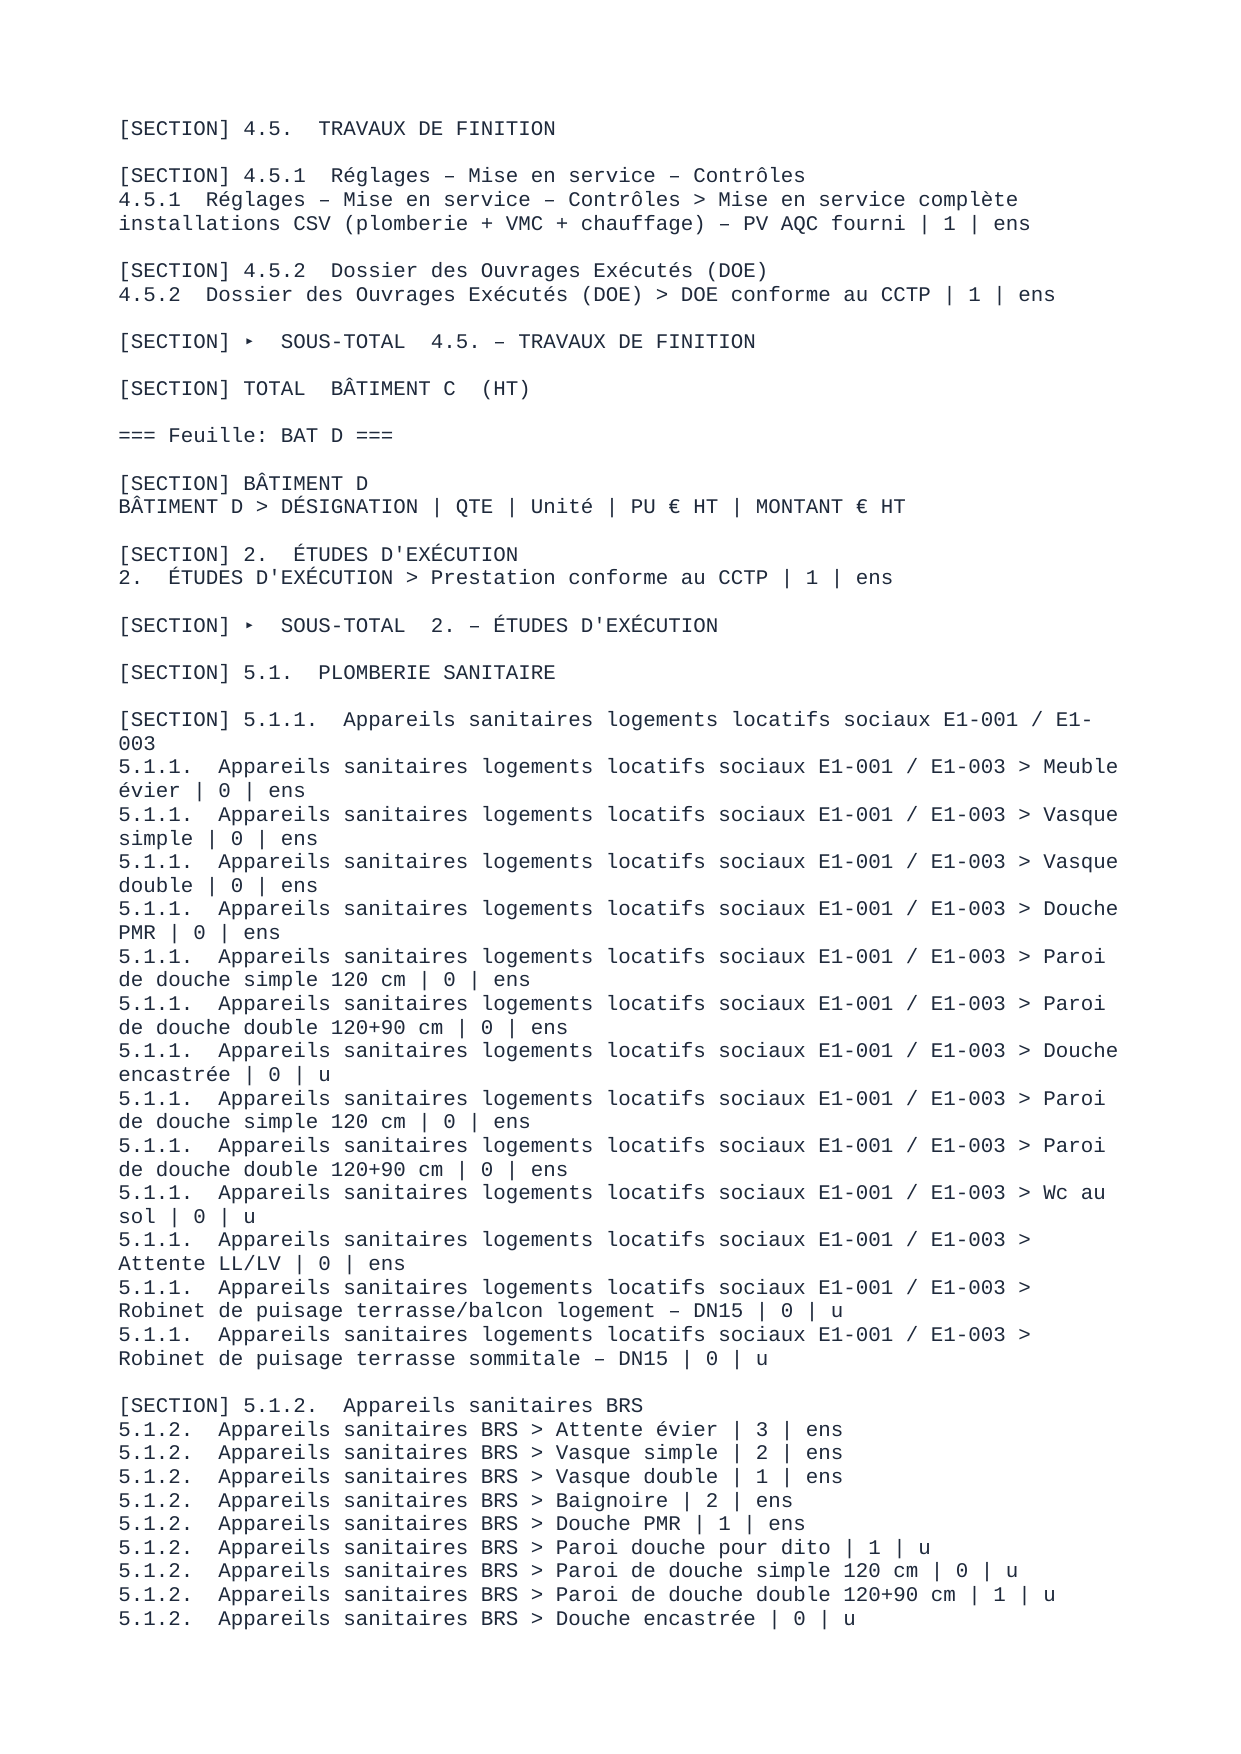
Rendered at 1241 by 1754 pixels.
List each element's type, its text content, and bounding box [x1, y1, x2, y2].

text 5.1.2. Appareils sanitaires BRS > Vasque double | 1 | ens [118, 1466, 1122, 1489]
text === Feuille: BAT D === [118, 426, 1122, 449]
text 5.1.1. Appareils sanitaires logements locatifs sociaux E1-001 / E1-003 > Robinet de puisage terrasse sommitale – DN15 | 0 | u [118, 1324, 1122, 1371]
text [SECTION] 5.1. PLOMBERIE SANITAIRE [118, 662, 1122, 686]
text 5.1.1. Appareils sanitaires logements locatifs sociaux E1-001 / E1-003 > Wc au sol | 0 | u [118, 1182, 1122, 1229]
text 5.1.2. Appareils sanitaires BRS > Paroi de douche simple 120 cm | 0 | u [118, 1561, 1122, 1584]
text [SECTION] 4.5.1 Réglages – Mise en service – Contrôles [118, 165, 1122, 189]
text 5.1.1. Appareils sanitaires logements locatifs sociaux E1-001 / E1-003 > Attente LL/LV | 0 | ens [118, 1229, 1122, 1277]
text [SECTION] 4.5.2 Dossier des Ouvrages Exécutés (DOE) [118, 260, 1122, 284]
text 5.1.1. Appareils sanitaires logements locatifs sociaux E1-001 / E1-003 > Vasque double | 0 | ens [118, 851, 1122, 898]
text 5.1.2. Appareils sanitaires BRS > Douche encastrée | 0 | u [118, 1608, 1122, 1631]
text 5.1.1. Appareils sanitaires logements locatifs sociaux E1-001 / E1-003 > Douche PMR | 0 | ens [118, 898, 1122, 946]
text 5.1.1. Appareils sanitaires logements locatifs sociaux E1-001 / E1-003 > Meuble évier | 0 | ens [118, 757, 1122, 804]
text 4.5.2 Dossier des Ouvrages Exécutés (DOE) > DOE conforme au CCTP | 1 | ens [118, 284, 1122, 307]
text 2. ÉTUDES D'EXÉCUTION > Prestation conforme au CCTP | 1 | ens [118, 567, 1122, 591]
text [SECTION] ▸ SOUS-TOTAL 2. – ÉTUDES D'EXÉCUTION [118, 615, 1122, 638]
text [SECTION] BÂTIMENT D [118, 473, 1122, 496]
text [SECTION] 5.1.2. Appareils sanitaires BRS [118, 1395, 1122, 1419]
text 5.1.1. Appareils sanitaires logements locatifs sociaux E1-001 / E1-003 > Paroi de douche simple 120 cm | 0 | ens [118, 946, 1122, 993]
text [SECTION] 4.5. TRAVAUX DE FINITION [118, 118, 1122, 142]
text 5.1.1. Appareils sanitaires logements locatifs sociaux E1-001 / E1-003 > Robinet de puisage terrasse/balcon logement – DN15 | 0 | u [118, 1277, 1122, 1324]
text 5.1.1. Appareils sanitaires logements locatifs sociaux E1-001 / E1-003 > Douche encastrée | 0 | u [118, 1040, 1122, 1088]
text 5.1.1. Appareils sanitaires logements locatifs sociaux E1-001 / E1-003 > Paroi de douche double 120+90 cm | 0 | ens [118, 1135, 1122, 1182]
text [SECTION] TOTAL BÂTIMENT C (HT) [118, 378, 1122, 402]
text 5.1.2. Appareils sanitaires BRS > Attente évier | 3 | ens [118, 1419, 1122, 1442]
text [SECTION] ▸ SOUS-TOTAL 4.5. – TRAVAUX DE FINITION [118, 331, 1122, 354]
text 5.1.1. Appareils sanitaires logements locatifs sociaux E1-001 / E1-003 > Paroi de douche simple 120 cm | 0 | ens [118, 1088, 1122, 1135]
text [SECTION] 2. ÉTUDES D'EXÉCUTION [118, 544, 1122, 567]
text 5.1.2. Appareils sanitaires BRS > Baignoire | 2 | ens [118, 1489, 1122, 1513]
text 5.1.2. Appareils sanitaires BRS > Douche PMR | 1 | ens [118, 1513, 1122, 1537]
text 5.1.2. Appareils sanitaires BRS > Paroi douche pour dito | 1 | u [118, 1537, 1122, 1561]
text 5.1.2. Appareils sanitaires BRS > Vasque simple | 2 | ens [118, 1442, 1122, 1466]
text BÂTIMENT D > DÉSIGNATION | QTE | Unité | PU € HT | MONTANT € HT [118, 496, 1122, 520]
text 5.1.1. Appareils sanitaires logements locatifs sociaux E1-001 / E1-003 > Paroi de douche double 120+90 cm | 0 | ens [118, 993, 1122, 1040]
text 5.1.2. Appareils sanitaires BRS > Paroi de douche double 120+90 cm | 1 | u [118, 1584, 1122, 1608]
text [SECTION] 5.1.1. Appareils sanitaires logements locatifs sociaux E1-001 / E1-003 [118, 709, 1122, 757]
text 4.5.1 Réglages – Mise en service – Contrôles > Mise en service complète installations CSV (plomberie + VMC + chauffage) – PV AQC fourni | 1 | ens [118, 189, 1122, 236]
text 5.1.1. Appareils sanitaires logements locatifs sociaux E1-001 / E1-003 > Vasque simple | 0 | ens [118, 804, 1122, 851]
